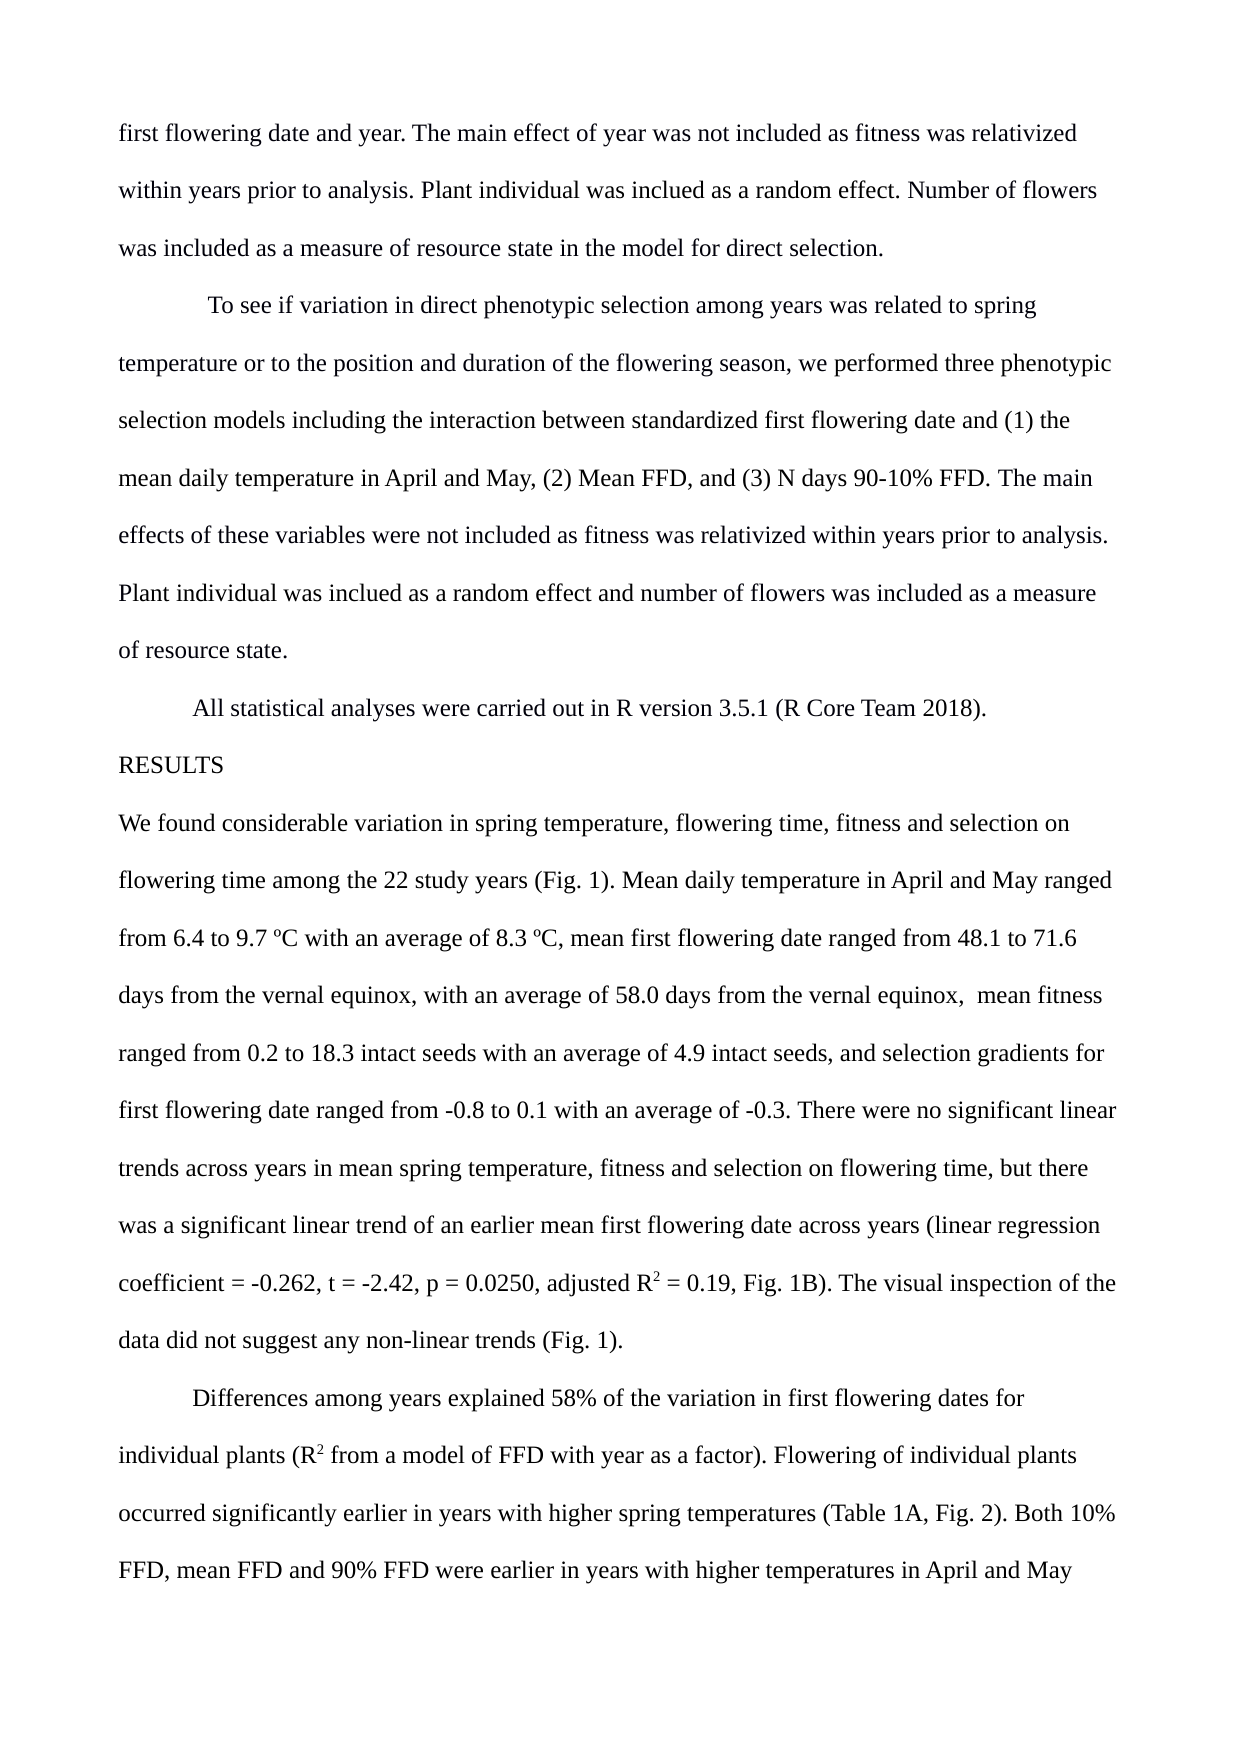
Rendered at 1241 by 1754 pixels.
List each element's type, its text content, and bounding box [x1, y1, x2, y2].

text first flowering date and year. The main effect of year was not included as fitness was relativized within years prior to analysis. Plant individual was inclued as a random effect. Number of flowers was included as a measure of resource state in the model for direct selection. [118, 118, 1122, 262]
text We found considerable variation in spring temperature, flowering time, fitness and selection on flowering time among the 22 study years (Fig. 1). Mean daily temperature in April and May ranged from 6.4 to 9.7 ºC with an average of 8.3 ºC, mean first flowering date ranged from 48.1 to 71.6 days from the vernal equinox, with an average of 58.0 days from the vernal equinox, mean fitness ranged from 0.2 to 18.3 intact seeds with an average of 4.9 intact seeds, and selection gradients for first flowering date ranged from -0.8 to 0.1 with an average of -0.3. There were no significant linear trends across years in mean spring temperature, fitness and selection on flowering time, but there was a significant linear trend of an earlier mean first flowering date across years (linear regression coefficient = -0.262, t = -2.42, p = 0.0250, adjusted R2 = 0.19, Fig. 1B). The visual inspection of the data did not suggest any non-linear trends (Fig. 1). [118, 808, 1122, 1354]
text To see if variation in direct phenotypic selection among years was related to spring temperature or to the position and duration of the flowering season, we performed three phenotypic selection models including the interaction between standardized first flowering date and (1) the mean daily temperature in April and May, (2) Mean FFD, and (3) N days 90-10% FFD. The main effects of these variables were not included as fitness was relativized within years prior to analysis. Plant individual was inclued as a random effect and number of flowers was included as a measure of resource state. [118, 291, 1122, 664]
text All statistical analyses were carried out in R version 3.5.1 (R Core Team 2018). [118, 693, 1122, 722]
text Differences among years explained 58% of the variation in first flowering dates for individual plants (R2 from a model of FFD with year as a factor). Flowering of individual plants occurred significantly earlier in years with higher spring temperatures (Table 1A, Fig. 2). Both 10% FFD, mean FFD and 90% FFD were earlier in years with higher temperatures in April and May [118, 1383, 1122, 1584]
text RESULTS [118, 751, 1122, 779]
